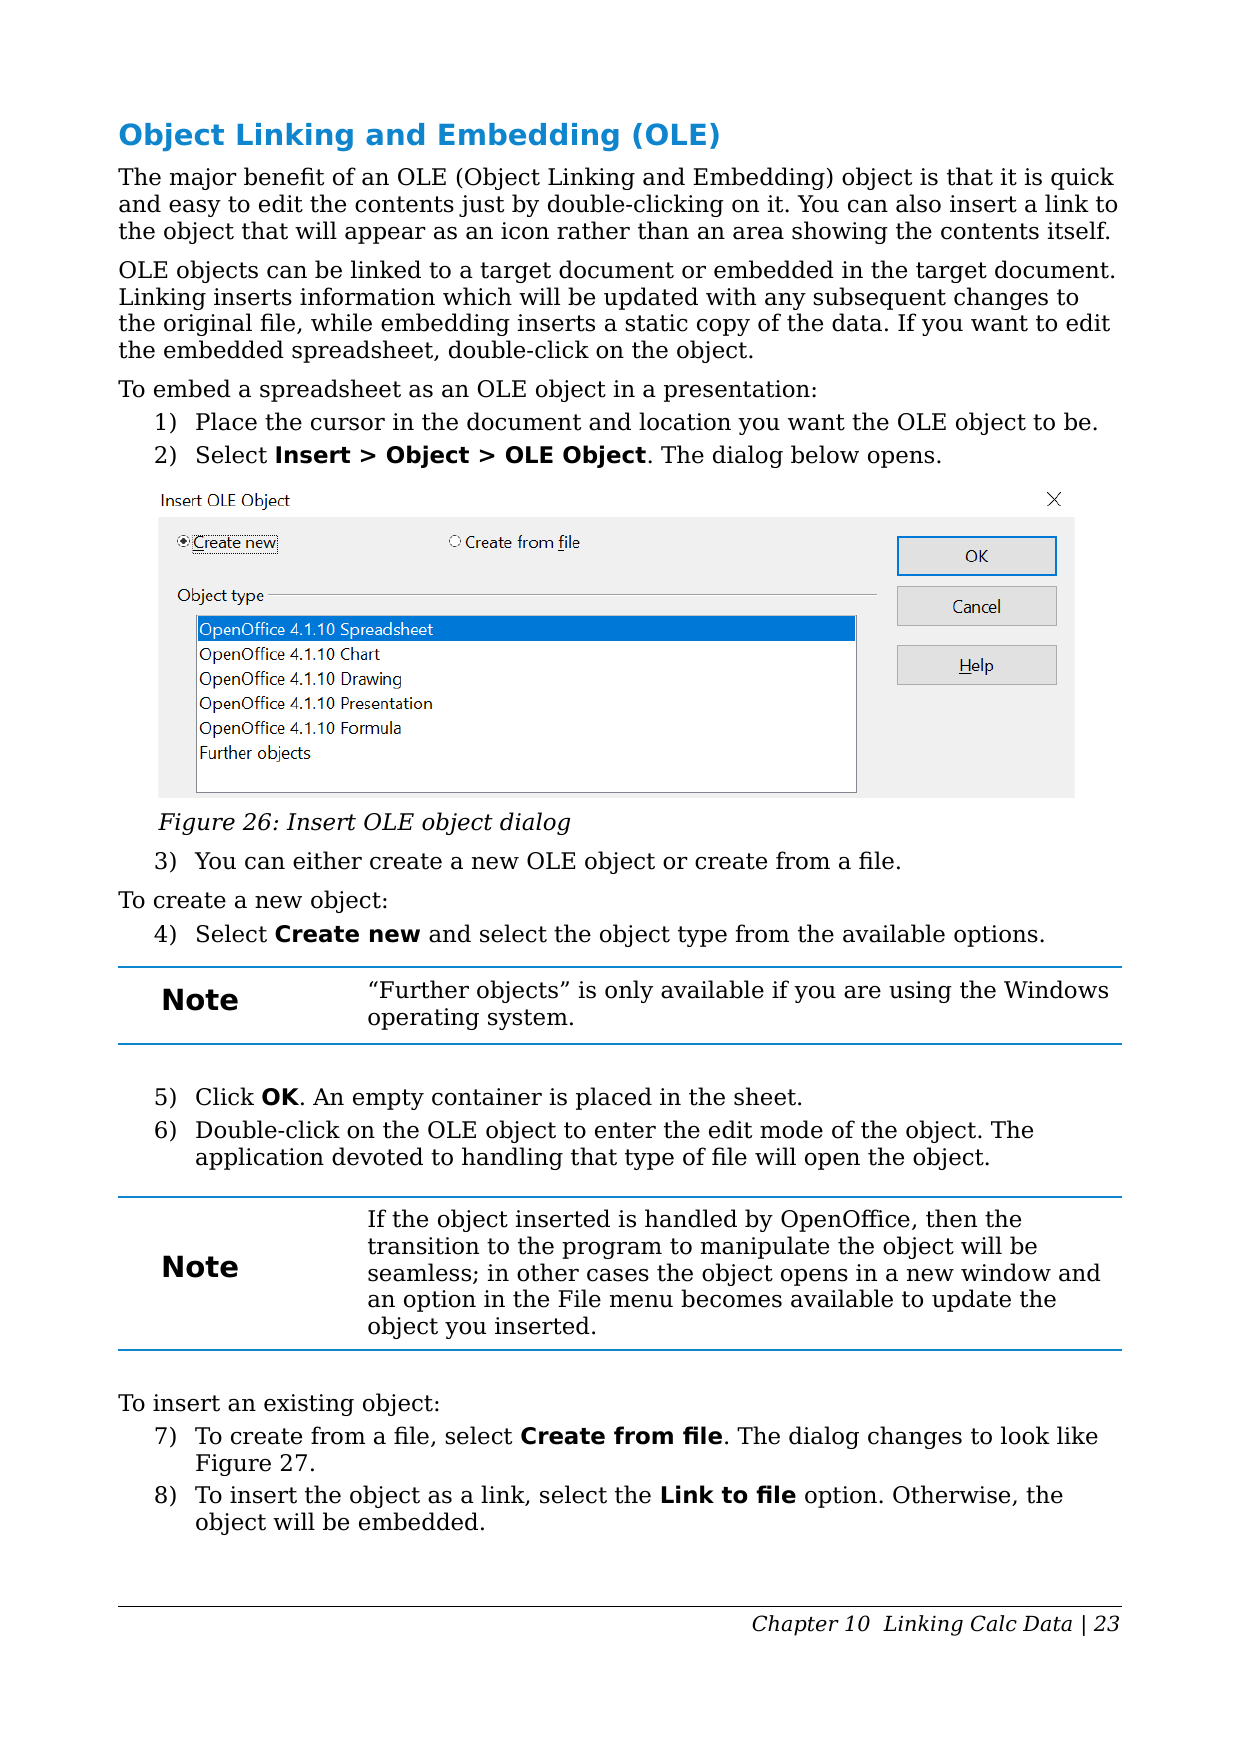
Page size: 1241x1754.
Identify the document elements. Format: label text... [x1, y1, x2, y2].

table_header Note [118, 1198, 281, 1349]
list To create a new object: [118, 888, 1122, 914]
list Place the cursor in the document and location you want the OLE object to be. [177, 409, 1122, 436]
list To insert an existing object: [118, 1390, 1122, 1417]
list To embed a spreadsheet as an OLE object in a presentation: [118, 376, 1122, 403]
table_header Note [118, 968, 281, 1043]
text The major benefit of an OLE (Object Linking and Embedding) object is that it is quick and easy to edit the contents just by double-clicking on it. You can also insert a link to the object that will appear as an icon rather than an area showing the contents itself. [118, 164, 1122, 244]
subtitle Object Linking and Embedding (OLE) [118, 118, 1122, 152]
list Click OK. An empty container is placed in the sheet. [177, 1084, 1122, 1111]
list You can either create a new OLE object or create from a file. [177, 848, 1122, 875]
text OLE objects can be linked to a target document or embedded in the target document. Linking inserts information which will be updated with any subsequent changes to the original file, while embedding inserts a static copy of the data. If you want to edit the embedded spreadsheet, double-click on the object. [118, 257, 1122, 364]
text Figure 26: Insert OLE object dialog [158, 809, 1082, 836]
picture [158, 487, 1075, 798]
list To create from a file, select Create from file. The dialog changes to look like Figure 27. [177, 1423, 1122, 1476]
list Select Create new and select the object type from the available options. [177, 921, 1122, 947]
table_header If the object inserted is handled by OpenOffice, then the transition to the program to manipulate the object will be seamless; in other cases the object opens in a new window and an option in the File menu becomes available to update the object you inserted. [281, 1198, 1122, 1349]
table_header “Further objects” is only available if you are using the Windows operating system. [281, 968, 1122, 1043]
list Double-click on the OLE object to enter the edit mode of the object. The application devoted to handling that type of file will open the object. [177, 1117, 1122, 1171]
list To insert the object as a link, select the Link to file option. Otherwise, the object will be embedded. [177, 1483, 1122, 1536]
list Select Insert > Object > OLE Object. The dialog below opens. [177, 442, 1122, 469]
